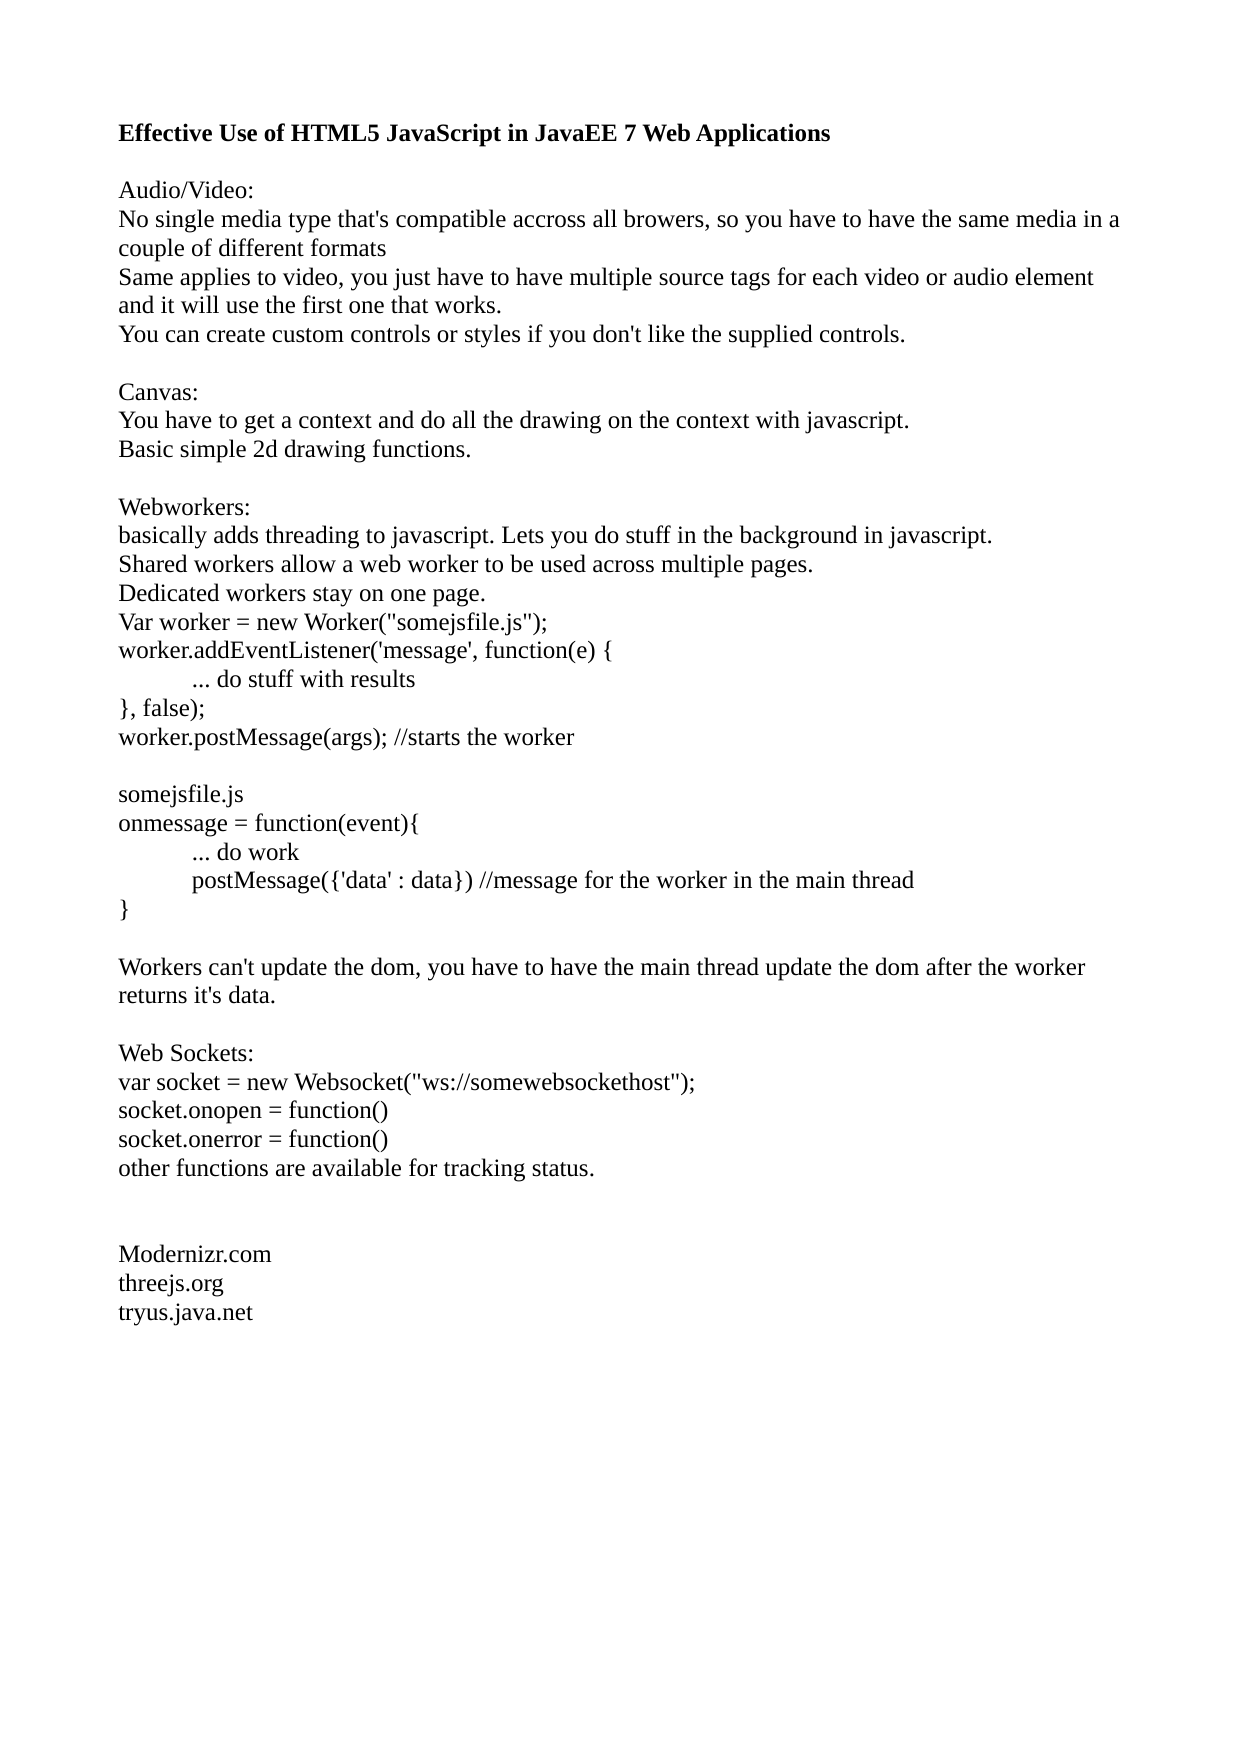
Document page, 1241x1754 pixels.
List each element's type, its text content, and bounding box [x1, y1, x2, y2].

text other functions are available for tracking status. [118, 1153, 1122, 1182]
text worker.addEventListener('message', function(e) { [118, 636, 1122, 664]
text Effective Use of HTML5 JavaScript in JavaEE 7 Web Applications [118, 118, 1122, 147]
text onmessage = function(event){ [118, 808, 1122, 837]
text Web Sockets: [118, 1038, 1122, 1067]
text ... do work [118, 837, 1122, 866]
text No single media type that's compatible accross all browers, so you have to have the same media in a couple of different formats [118, 204, 1122, 262]
text Var worker = new Worker("somejsfile.js"); [118, 607, 1122, 636]
text } [118, 894, 1122, 923]
text ... do stuff with results [118, 664, 1122, 693]
text basically adds threading to javascript. Lets you do stuff in the background in javascript. [118, 521, 1122, 549]
text }, false); [118, 693, 1122, 722]
text var socket = new Websocket("ws://somewebsockethost"); [118, 1067, 1122, 1096]
text socket.onopen = function() [118, 1096, 1122, 1124]
text somejsfile.js [118, 779, 1122, 808]
text Canvas: [118, 377, 1122, 406]
text threejs.org [118, 1268, 1122, 1297]
text Workers can't update the dom, you have to have the main thread update the dom after the worker returns it's data. [118, 952, 1122, 1009]
text Modernizr.com [118, 1239, 1122, 1268]
text Shared workers allow a web worker to be used across multiple pages. [118, 549, 1122, 578]
text socket.onerror = function() [118, 1124, 1122, 1153]
text Same applies to video, you just have to have multiple source tags for each video or audio element and it will use the first one that works. [118, 262, 1122, 319]
text worker.postMessage(args); //starts the worker [118, 722, 1122, 751]
text Audio/Video: [118, 176, 1122, 204]
text Webworkers: [118, 492, 1122, 521]
text Dedicated workers stay on one page. [118, 578, 1122, 607]
text postMessage({'data' : data}) //message for the worker in the main thread [118, 866, 1122, 894]
text You have to get a context and do all the drawing on the context with javascript. [118, 406, 1122, 434]
text tryus.java.net [118, 1297, 1122, 1326]
text You can create custom controls or styles if you don't like the supplied controls. [118, 319, 1122, 348]
text Basic simple 2d drawing functions. [118, 434, 1122, 463]
